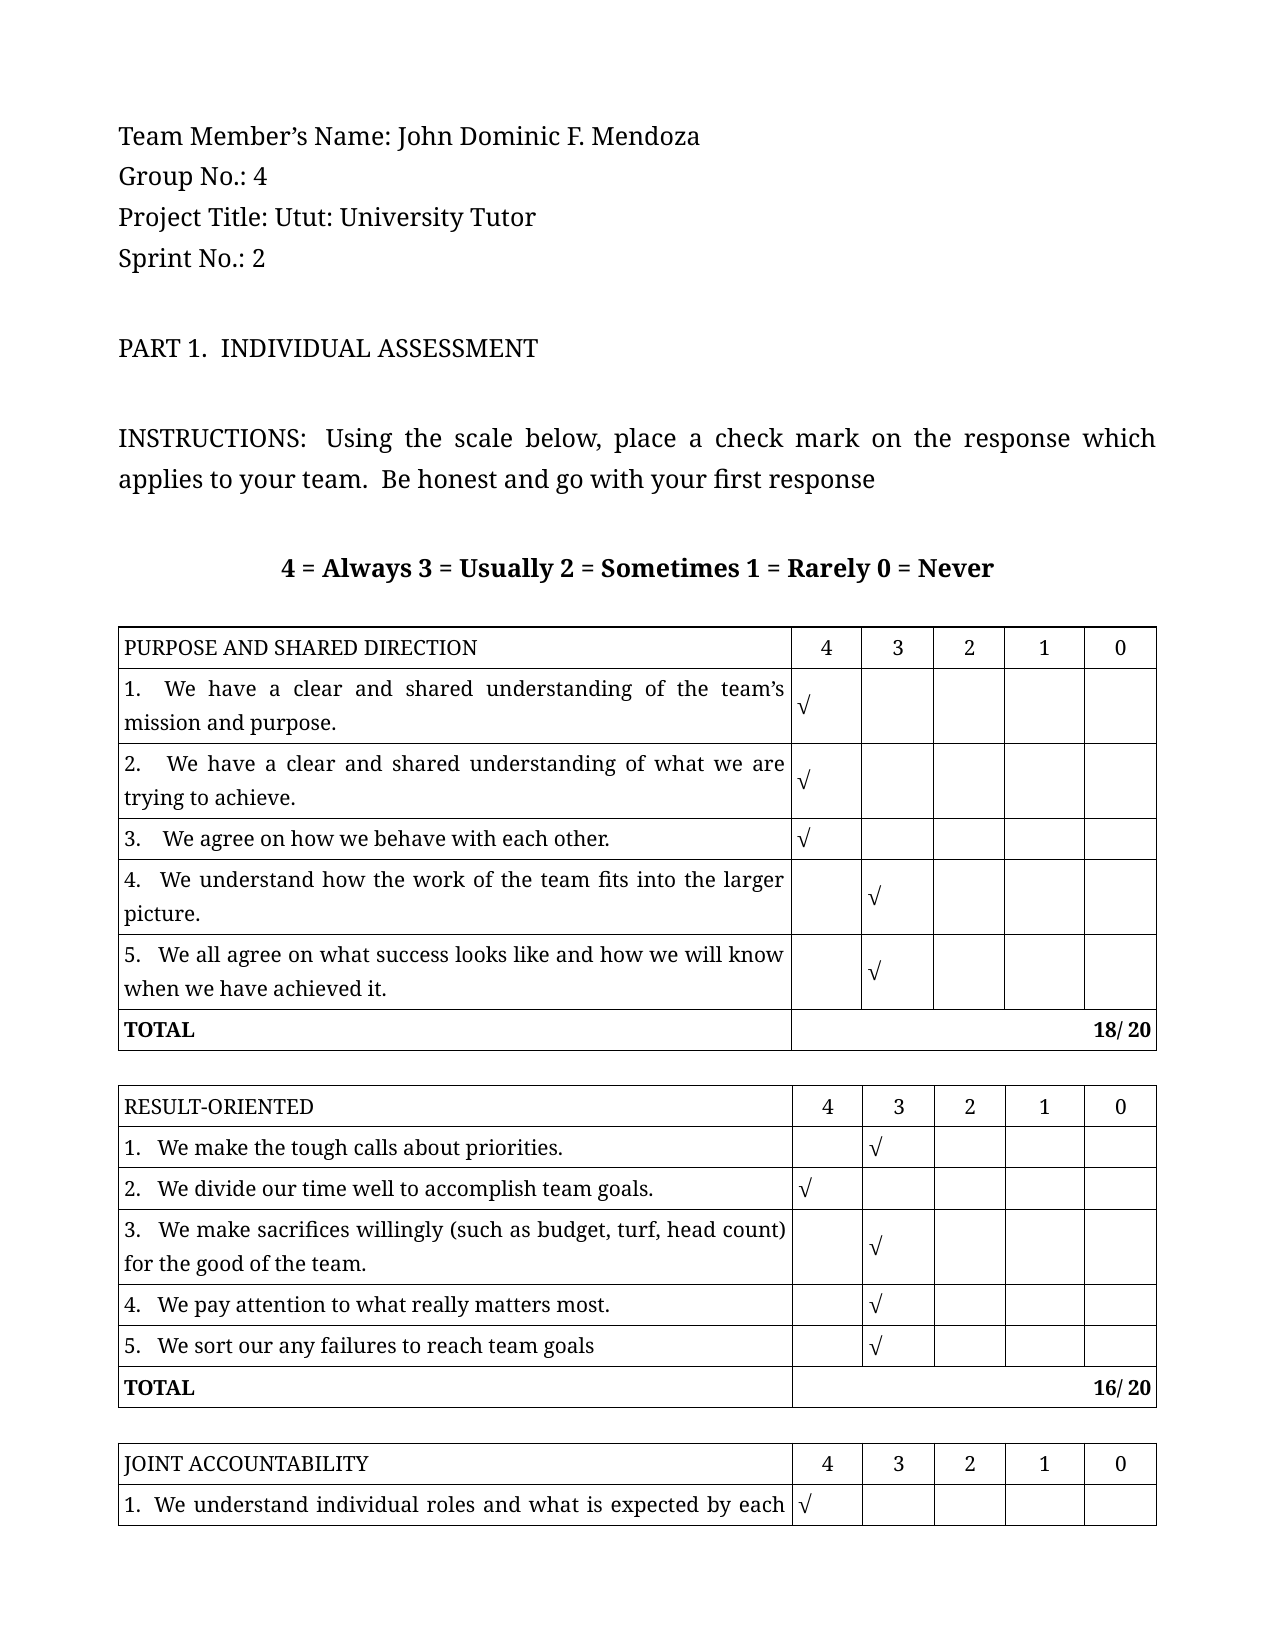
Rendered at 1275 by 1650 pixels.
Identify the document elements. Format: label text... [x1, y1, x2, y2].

text Sprint No.: 2 [118, 241, 1157, 275]
table_header 1 [1006, 1086, 1084, 1126]
text Group No.: 4 [118, 159, 1157, 193]
table_cell [1005, 935, 1084, 1009]
table_cell [793, 1127, 862, 1167]
text INSTRUCTIONS: Using the scale below, place a check mark on the response which applies to your team. Be honest and go with your first response [118, 420, 1157, 495]
table_cell 4. We pay attention to what really matters most. [119, 1285, 792, 1325]
table_header 0 [1085, 1086, 1156, 1126]
table_header 4 [793, 1086, 862, 1126]
table_header 1 [1006, 1444, 1084, 1483]
table_cell [863, 1168, 934, 1208]
table_cell TOTAL [119, 1010, 791, 1049]
table_cell [935, 1127, 1005, 1167]
table_cell [1005, 819, 1084, 859]
table_cell [934, 669, 1004, 742]
table_cell 2. We divide our time well to accomplish team goals. [119, 1168, 792, 1208]
table_cell [1085, 744, 1156, 817]
table_cell [1085, 860, 1156, 934]
table_cell [1085, 669, 1156, 742]
table_header JOINT ACCOUNTABILITY [119, 1444, 792, 1483]
table_cell √ [863, 1127, 934, 1167]
table_header 0 [1085, 1444, 1156, 1483]
table_cell [1085, 1127, 1156, 1167]
table_header 2 [935, 1444, 1005, 1483]
table_cell [793, 1285, 862, 1325]
table_cell 3. We make sacrifices willingly (such as budget, turf, head count) for the good of the team. [119, 1210, 792, 1283]
table_cell [934, 819, 1004, 859]
table_header 4 [792, 628, 861, 667]
table_header 3 [862, 628, 933, 667]
table_header 2 [935, 1086, 1005, 1126]
table_cell [1085, 1326, 1156, 1366]
table_cell √ [863, 1326, 934, 1366]
table_cell TOTAL [119, 1367, 792, 1407]
table_cell √ [792, 819, 861, 859]
text 4 = Always 3 = Usually 2 = Sometimes 1 = Rarely 0 = Never [118, 551, 1157, 585]
table_cell 2. We have a clear and shared understanding of what we are trying to achieve. [119, 744, 791, 817]
table_cell √ [863, 1285, 934, 1325]
table_cell [1006, 1168, 1084, 1208]
text Project Title: Utut: University Tutor [118, 200, 1157, 234]
table_cell [935, 1210, 1005, 1283]
table_cell [1006, 1210, 1084, 1283]
table_cell [862, 744, 933, 817]
table_cell √ [793, 1168, 862, 1208]
table_cell [1006, 1285, 1084, 1325]
table_cell 3. We agree on how we behave with each other. [119, 819, 791, 859]
table_cell [1085, 1210, 1156, 1283]
table_cell [862, 669, 933, 742]
table_cell √ [862, 860, 933, 934]
table_cell [1006, 1485, 1084, 1525]
table_cell [935, 1285, 1005, 1325]
table_cell 4. We understand how the work of the team fits into the larger picture. [119, 860, 791, 934]
table_header 1 [1005, 628, 1084, 667]
table_cell [1085, 1168, 1156, 1208]
table_cell 5. We all agree on what success looks like and how we will know when we have achieved it. [119, 935, 791, 1009]
table_cell 1. We have a clear and shared understanding of the team’s mission and purpose. [119, 669, 791, 742]
table_cell 18/ 20 [792, 1010, 1156, 1049]
table_cell [935, 1168, 1005, 1208]
table_cell √ [862, 935, 933, 1009]
table_cell [793, 1326, 862, 1366]
table_cell [862, 819, 933, 859]
table_cell [1005, 860, 1084, 934]
table_header 3 [863, 1444, 934, 1483]
table_cell [1085, 1285, 1156, 1325]
table_cell [935, 1326, 1005, 1366]
table_cell [1006, 1127, 1084, 1167]
table_cell [1005, 669, 1084, 742]
table_cell √ [863, 1210, 934, 1283]
table_header 4 [793, 1444, 862, 1483]
table_cell [1085, 935, 1156, 1009]
text PART 1. INDIVIDUAL ASSESSMENT [118, 331, 1157, 364]
table_cell √ [792, 744, 861, 817]
text Team Member’s Name: John Dominic F. Mendoza [118, 118, 1157, 152]
table_header 0 [1085, 628, 1156, 667]
table_cell [934, 860, 1004, 934]
table_cell [1085, 819, 1156, 859]
table_cell [1005, 744, 1084, 817]
table_cell 1. We make the tough calls about priorities. [119, 1127, 792, 1167]
table_header PURPOSE AND SHARED DIRECTION [119, 628, 791, 667]
table_cell √ [793, 1485, 862, 1525]
table_cell [1006, 1326, 1084, 1366]
table_cell 1. We understand individual roles and what is expected by each [119, 1485, 792, 1525]
table_cell [935, 1485, 1005, 1525]
table_cell [792, 860, 861, 934]
table_cell [793, 1210, 862, 1283]
table_header 2 [934, 628, 1004, 667]
table_cell 16/ 20 [793, 1367, 1156, 1407]
table_header 3 [863, 1086, 934, 1126]
table_cell √ [792, 669, 861, 742]
table_cell [1085, 1485, 1156, 1525]
table_cell [863, 1485, 934, 1525]
table_cell 5. We sort our any failures to reach team goals [119, 1326, 792, 1366]
table_cell [934, 744, 1004, 817]
table_header RESULT-ORIENTED [119, 1086, 792, 1126]
table_cell [792, 935, 861, 1009]
table_cell [934, 935, 1004, 1009]
